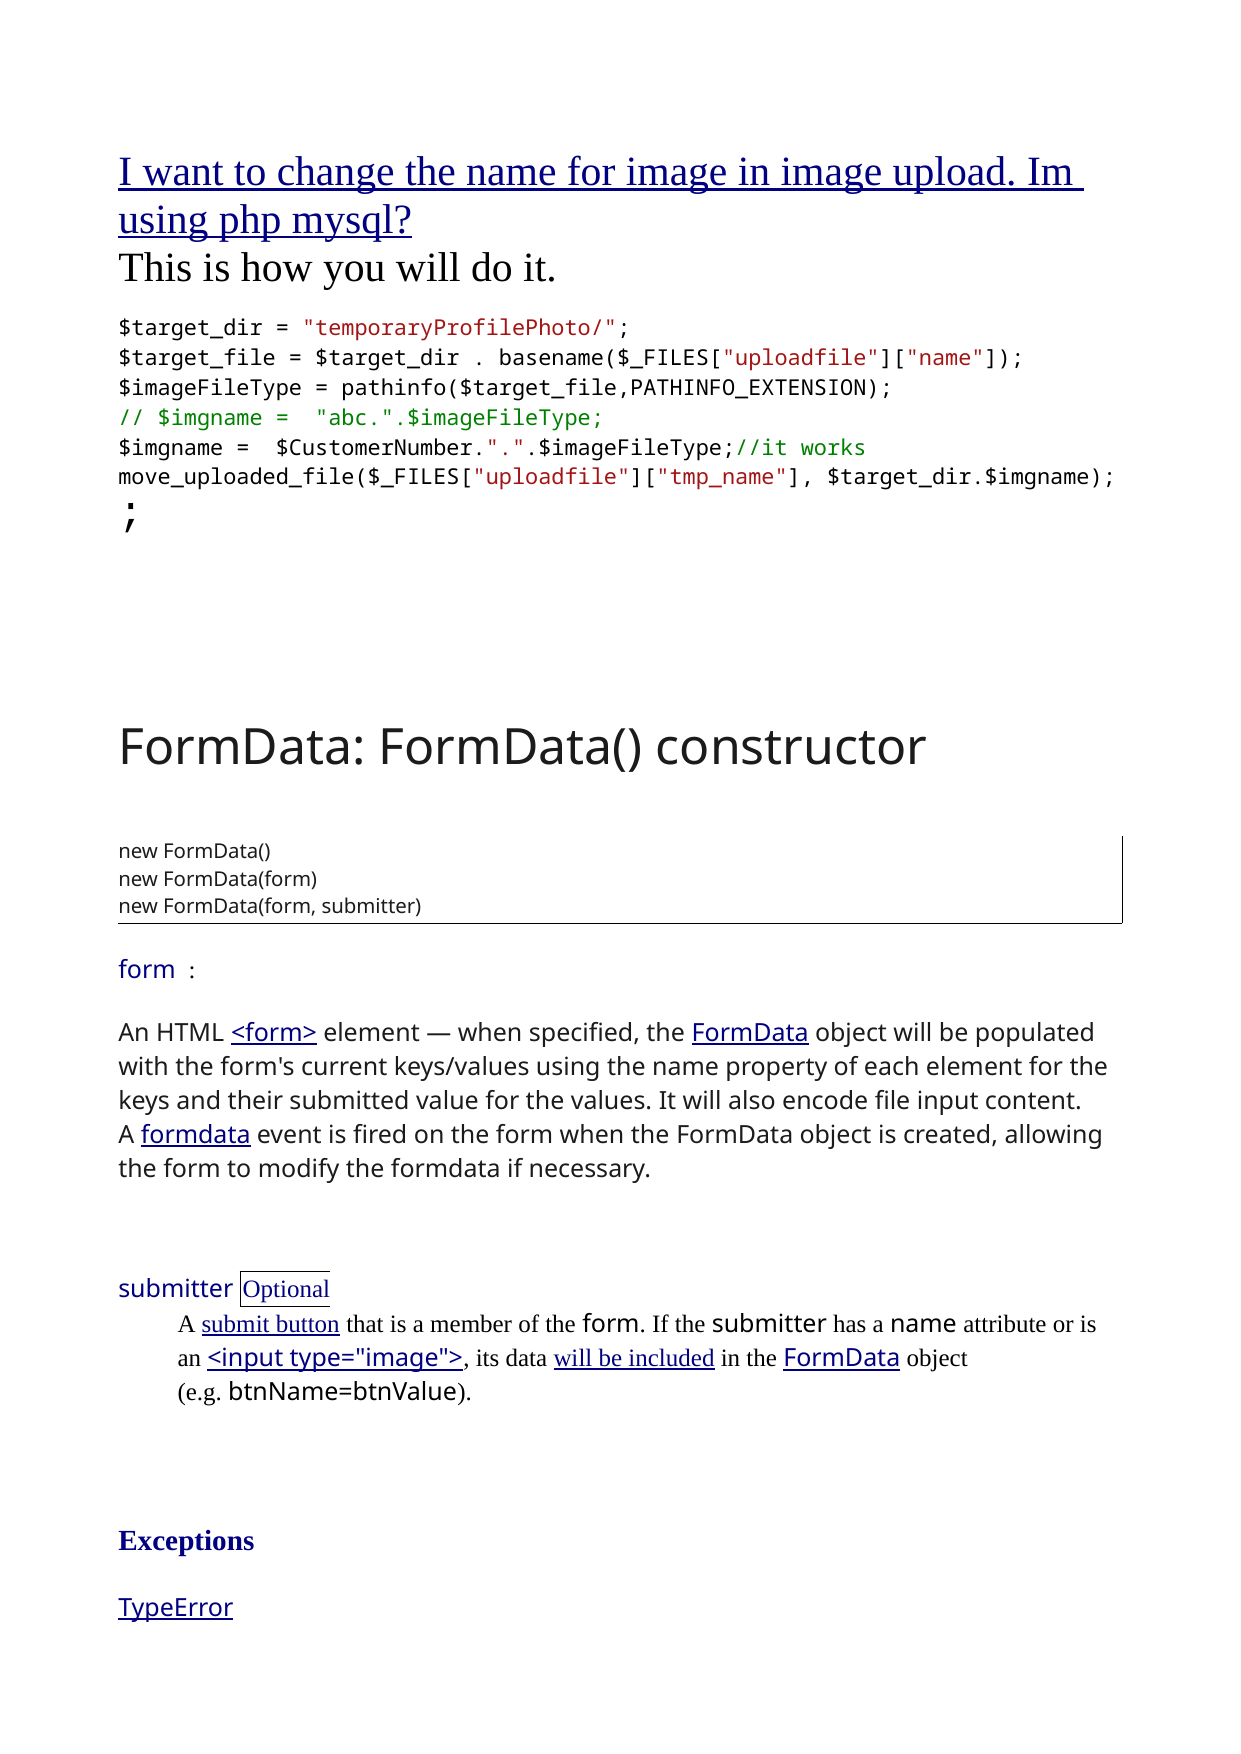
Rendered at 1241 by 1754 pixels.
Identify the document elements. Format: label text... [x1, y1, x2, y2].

subtitle Exceptions [118, 1523, 1122, 1557]
subtitle submitter [118, 1271, 240, 1306]
text ; [118, 491, 1122, 538]
subtitle Optional [241, 1271, 1122, 1306]
text This is how you will do it. [118, 243, 1122, 291]
text $imgname = $CustomerNumber.".".$imageFileType;//it works [118, 432, 1122, 461]
text $target_dir = "temporaryProfilePhoto/"; [118, 312, 1122, 342]
text An HTML <form> element — when specified, the FormData object will be populated with the form's current keys/values using the name property of each element for the keys and their submitted value for the values. It will also encode file input content. A formdata event is fired on the form when the FormData object is created, allowing the form to modify the formdata if necessary. [118, 1014, 1122, 1184]
text $target_file = $target_dir . basename($_FILES["uploadfile"]["name"]); [118, 342, 1122, 372]
subtitle TypeError [118, 1590, 1122, 1624]
subtitle FormData: FormData() constructor [118, 711, 1122, 779]
text move_uploaded_file($_FILES["uploadfile"]["tmp_name"], $target_dir.$imgname); [118, 461, 1122, 491]
text new FormData() [118, 836, 1122, 864]
text new FormData(form, submitter) [118, 892, 1122, 923]
text new FormData(form) [118, 864, 1122, 892]
list A submit button that is a member of the form. If the submitter has a name attribute or is an <input type="image">, its data will be included in the FormData object (e.g. btnName=btnValue). [177, 1306, 1122, 1408]
text I want to change the name for image in image upload. Im using php mysql? [118, 147, 1122, 243]
text $imageFileType = pathinfo($target_file,PATHINFO_EXTENSION); [118, 372, 1122, 402]
text // $imgname = "abc.".$imageFileType; [118, 402, 1122, 432]
text form : [118, 951, 1122, 985]
